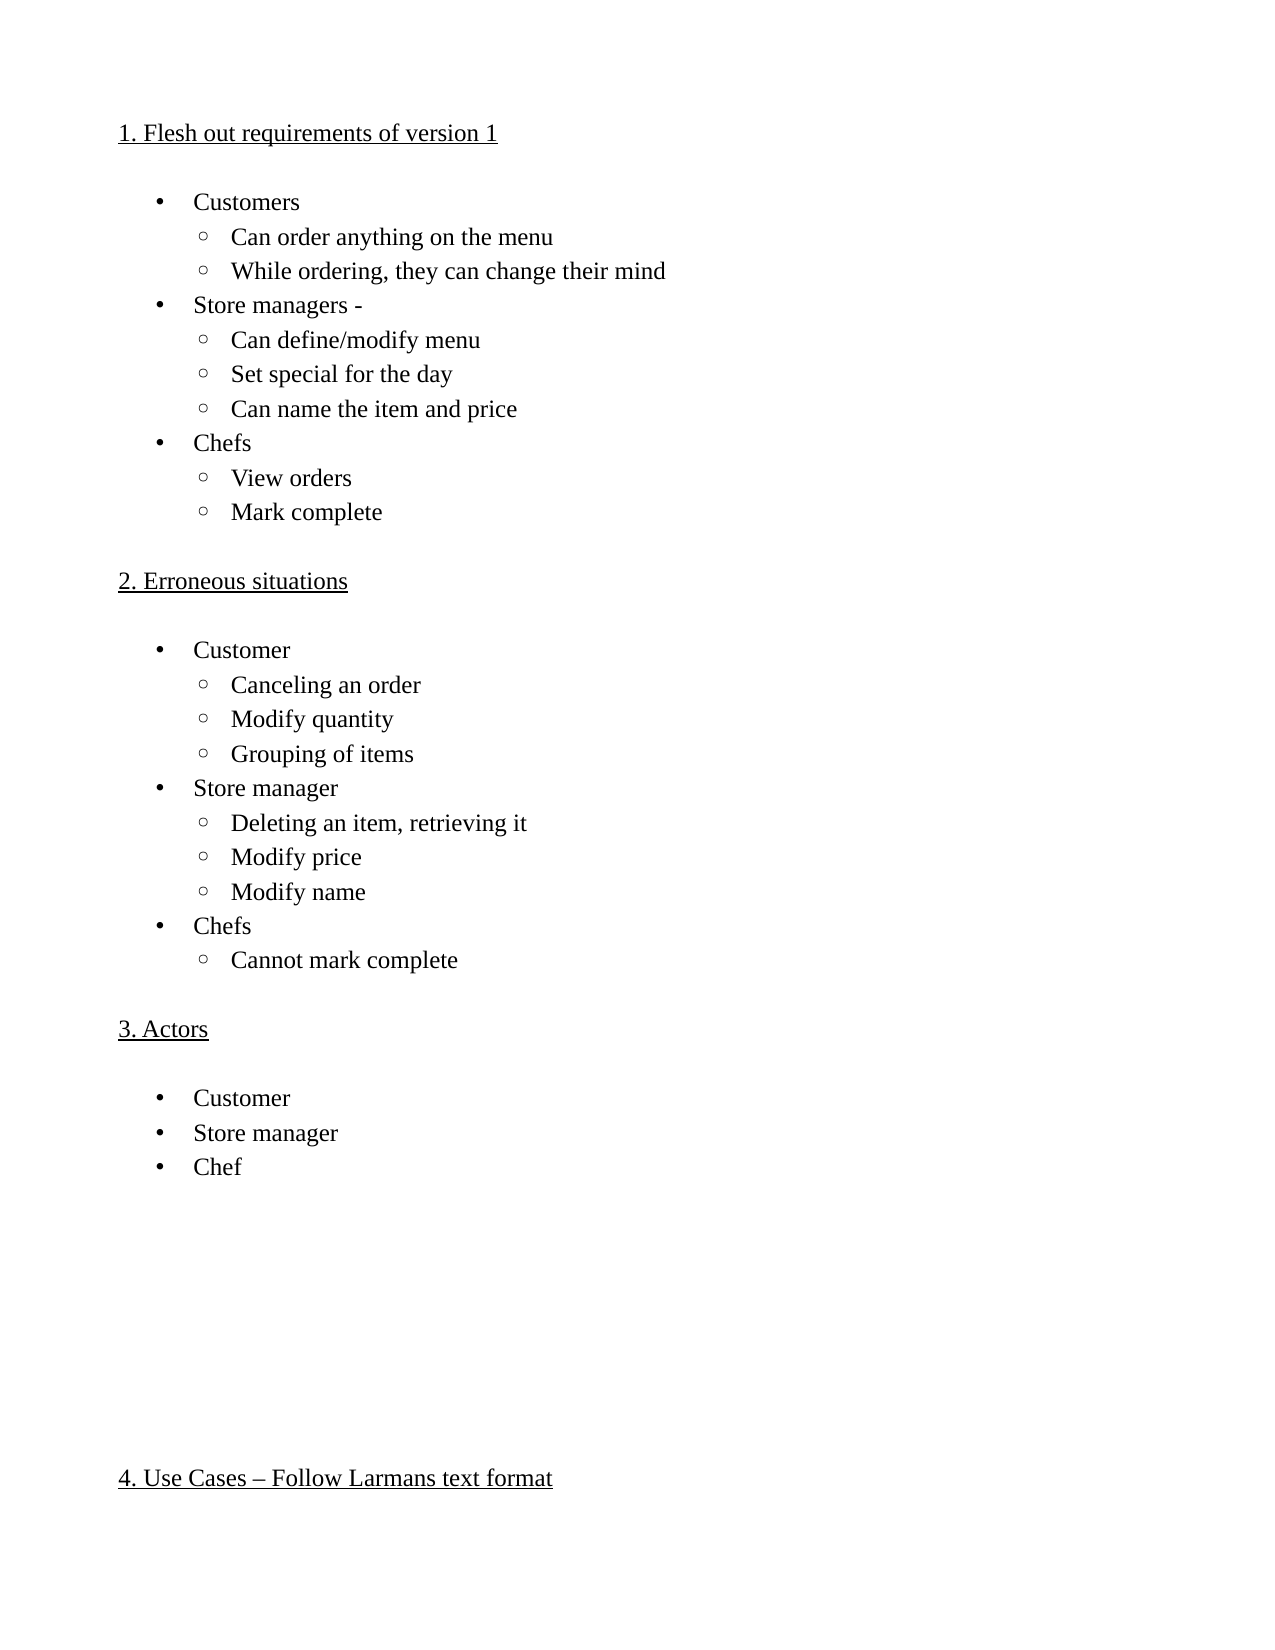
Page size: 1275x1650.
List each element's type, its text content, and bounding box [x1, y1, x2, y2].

list Canceling an order [193, 670, 1157, 698]
list Store manager [156, 1118, 1157, 1147]
list Can name the item and price [193, 394, 1157, 423]
text 4. Use Cases – Follow Larmans text format [118, 1463, 1157, 1492]
list Can order anything on the menu [193, 222, 1157, 250]
list Modify price [193, 842, 1157, 871]
list Modify quantity [193, 704, 1157, 733]
list Can define/modify menu [193, 325, 1157, 354]
list Cannot mark complete [193, 946, 1157, 974]
list Store manager [156, 773, 1157, 802]
list Customer [156, 635, 1157, 664]
text 1. Flesh out requirements of version 1 [118, 118, 1157, 147]
list Deleting an item, retrieving it [193, 808, 1157, 836]
text 3. Actors [118, 1014, 1157, 1043]
list While ordering, they can change their mind [193, 256, 1157, 285]
list Mark complete [193, 497, 1157, 526]
list Chef [156, 1152, 1157, 1181]
list Modify name [193, 877, 1157, 905]
list Customer [156, 1083, 1157, 1112]
list Grouping of items [193, 739, 1157, 767]
list Chefs [156, 911, 1157, 940]
list Set special for the day [193, 359, 1157, 388]
list View orders [193, 463, 1157, 492]
list Chefs [156, 428, 1157, 457]
text 2. Erroneous situations [118, 566, 1157, 595]
list Store managers - [156, 291, 1157, 319]
list Customers [156, 187, 1157, 216]
